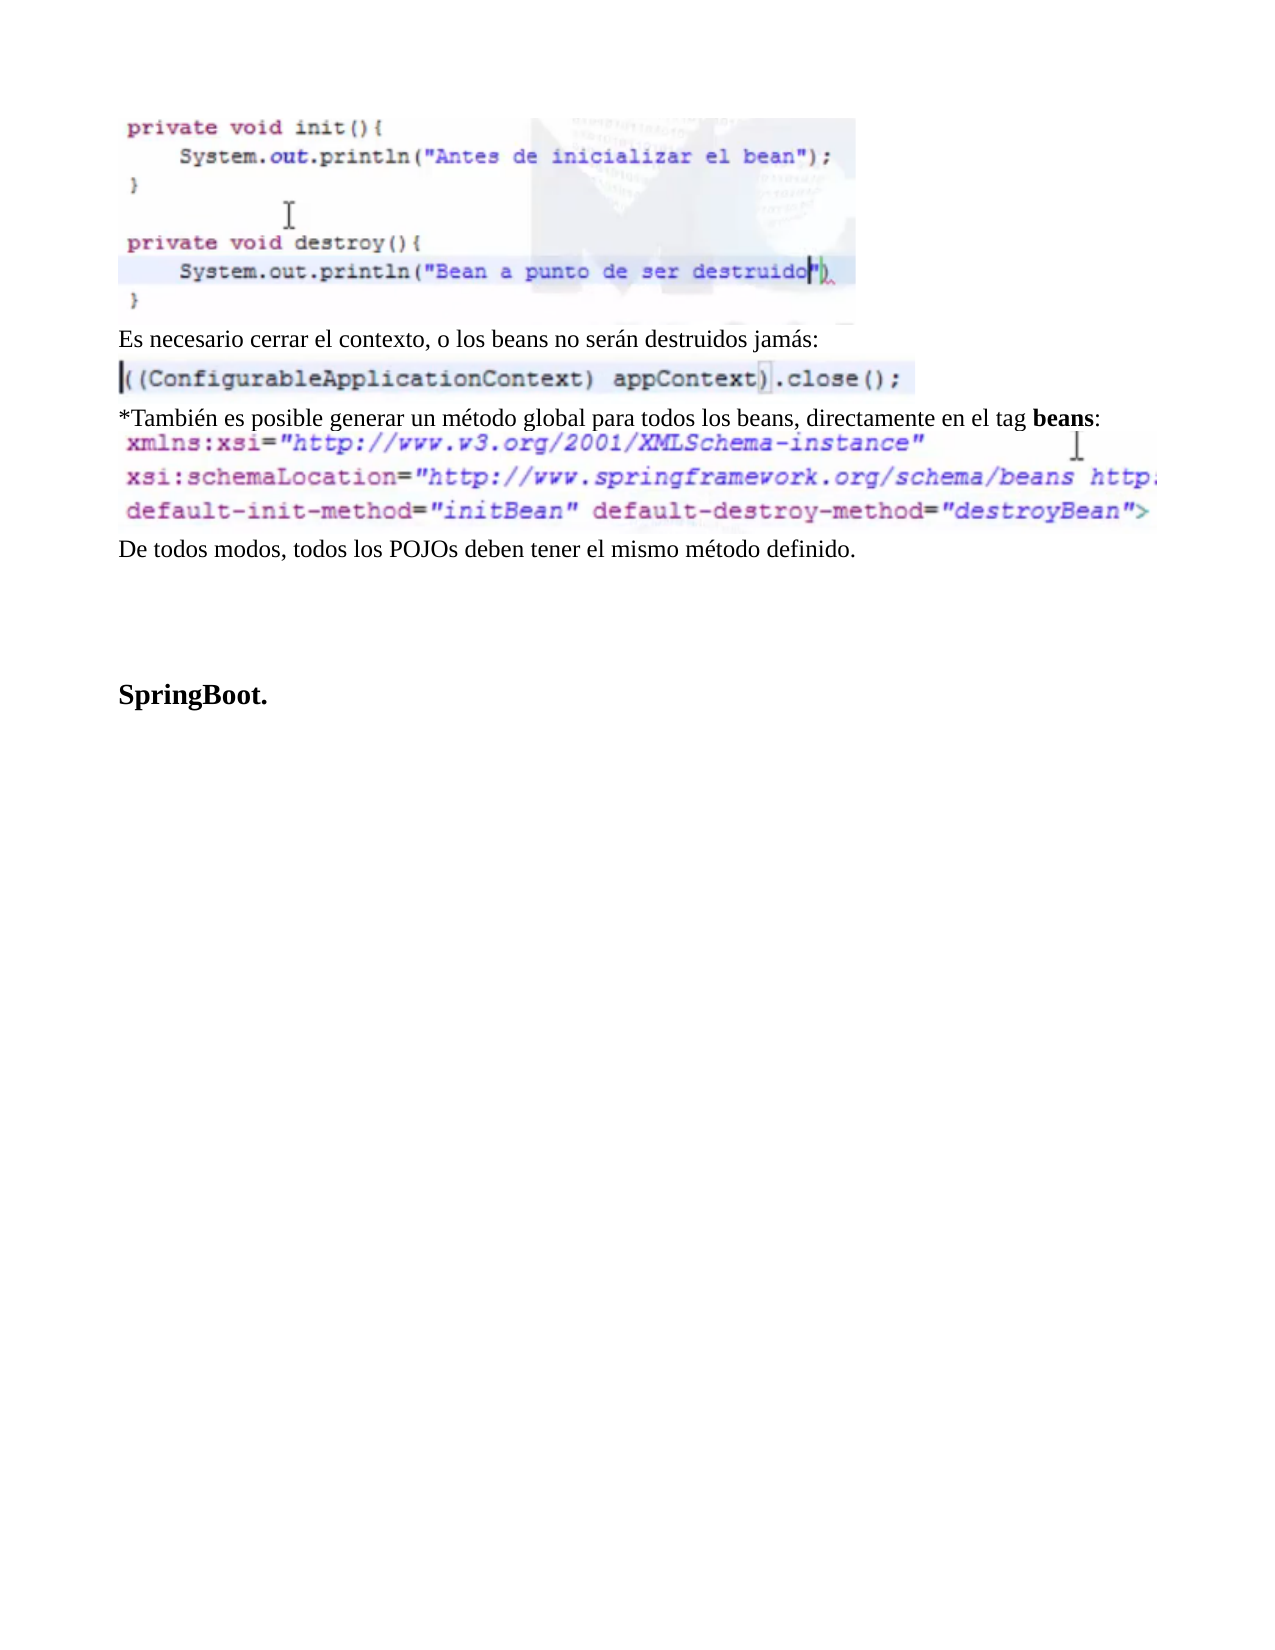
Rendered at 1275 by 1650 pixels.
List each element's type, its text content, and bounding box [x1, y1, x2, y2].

picture [118, 118, 856, 325]
text *También es posible generar un método global para todos los beans, directamente en el tag beans: [118, 403, 1157, 431]
text De todos modos, todos los POJOs deben tener el mismo método definido. [118, 534, 1157, 562]
picture [118, 353, 915, 404]
text Es necesario cerrar el contexto, o los beans no serán destruidos jamás: [118, 324, 1157, 353]
picture [118, 431, 1157, 534]
text SpringBoot. [118, 677, 1157, 711]
